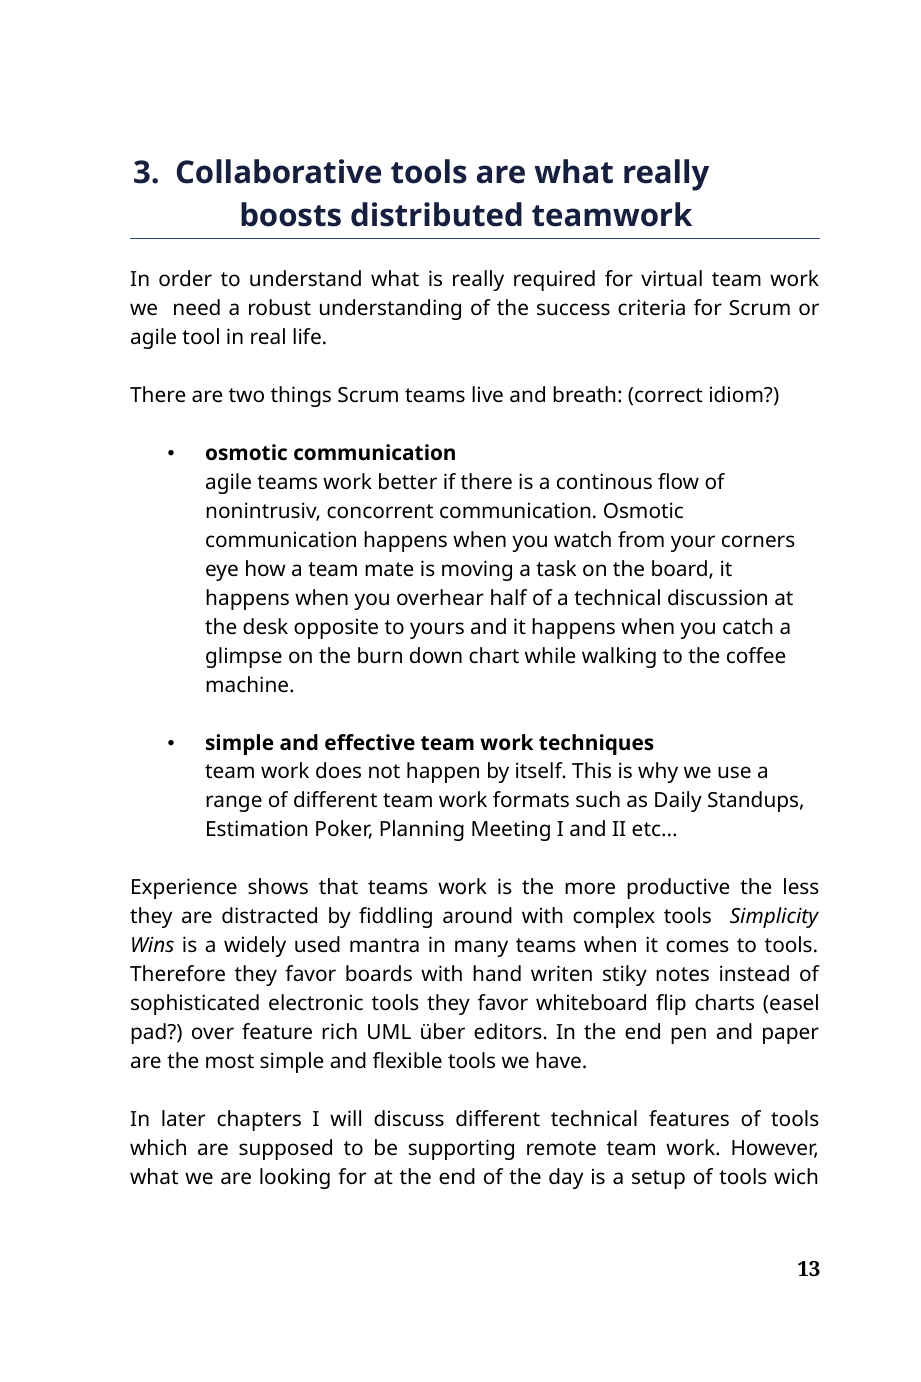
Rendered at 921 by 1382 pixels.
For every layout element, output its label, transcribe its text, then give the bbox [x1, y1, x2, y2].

list simple and effective team work techniques team work does not happen by itself. This is why we use a range of different team work formats such as Daily Standups, Estimation Poker, Planning Meeting I and II etc... [167, 706, 820, 843]
text In later chapters I will discuss different technical features of tools which are supposed to be supporting remote team work. However, what we are looking for at the end of the day is a setup of tools wich [130, 1082, 820, 1190]
list osmotic communication agile teams work better if there is a continous flow of nonintrusiv, concorrent communication. Osmotic communication happens when you watch from your corners eye how a team mate is moving a task on the board, it happens when you overhear half of a technical discussion at the desk opposite to yours and it happens when you catch a glimpse on the burn down chart while walking to the coffee machine. [167, 416, 820, 698]
text Experience shows that teams work is the more productive the less they are distracted by fiddling around with complex tools Simplicity Wins is a widely used mantra in many teams when it comes to tools. Therefore they favor boards with hand writen stiky notes instead of sophisticated electronic tools they favor whiteboard flip charts (easel pad?) over feature rich UML über editors. In the end pen and paper are the most simple and flexible tools we have. [130, 851, 820, 1074]
text In order to understand what is really required for virtual team work we need a robust understanding of the success criteria for Scrum or agile tool in real life. [130, 239, 820, 350]
text There are two things Scrum teams live and breath: (correct idiom?) [130, 358, 820, 408]
subtitle Collaborative tools are what really boosts distributed teamwork [130, 148, 820, 238]
